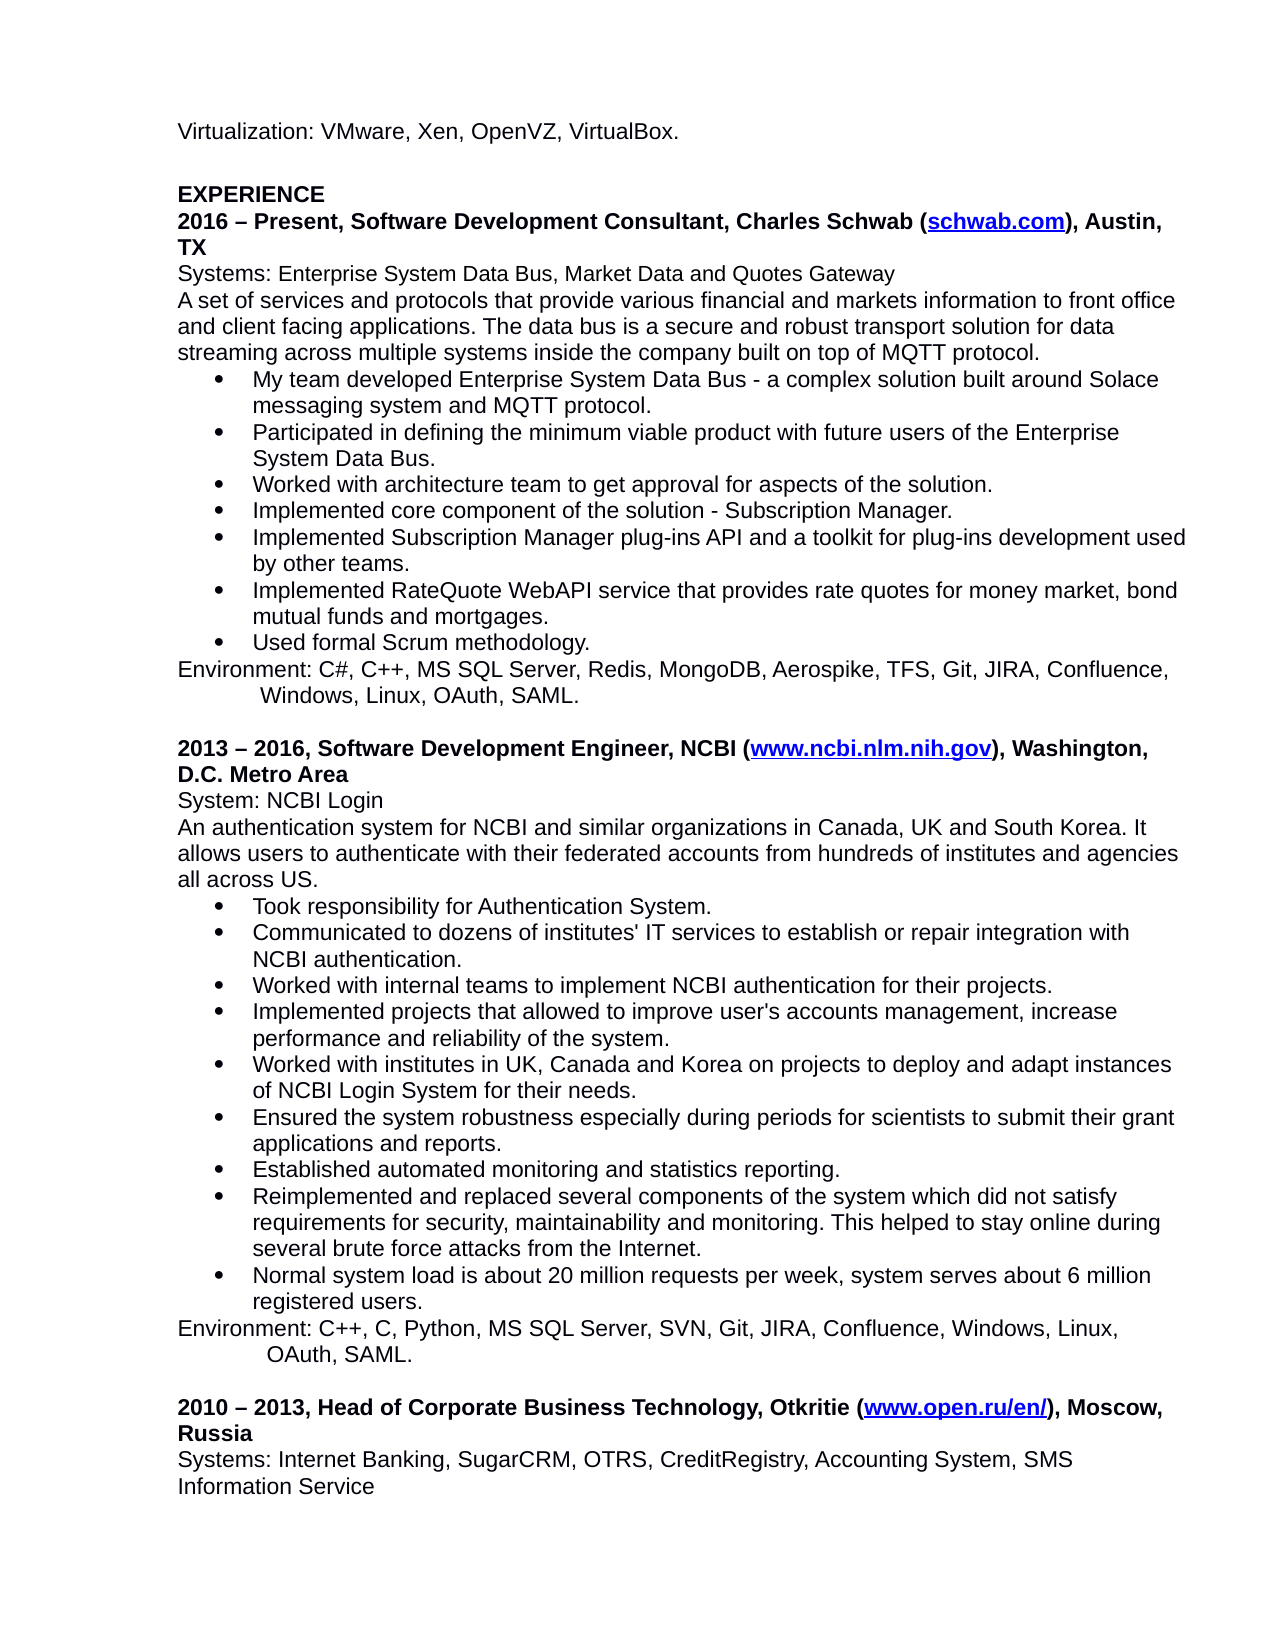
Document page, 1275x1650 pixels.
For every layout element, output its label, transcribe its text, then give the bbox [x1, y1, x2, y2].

list Worked with institutes in UK, Canada and Korea on projects to deploy and adapt instances of NCBI Login System for their needs. [215, 1051, 1186, 1104]
text System: NCBI Login [177, 787, 1186, 814]
list Implemented RateQuote WebAPI service that provides rate quotes for money market, bond mutual funds and mortgages. [215, 577, 1186, 629]
list Communicated to dozens of institutes' IT services to establish or repair integration with NCBI authentication. [215, 919, 1186, 972]
list My team developed Enterprise System Data Bus - a complex solution built around Solace messaging system and MQTT protocol. [215, 366, 1186, 418]
list Implemented projects that allowed to improve user's accounts management, increase performance and reliability of the system. [215, 998, 1186, 1051]
text 2016 – Present, Software Development Consultant, Charles Schwab (schwab.com), Austin, TX [177, 208, 1186, 260]
list Participated in defining the minimum viable product with future users of the Enterprise System Data Bus. [215, 418, 1186, 471]
list Ensured the system robustness especially during periods for scientists to submit their grant applications and reports. [215, 1104, 1186, 1156]
text EXPERIENCE [177, 181, 1186, 208]
text Virtualization: VMware, Xen, OpenVZ, VirtualBox. [177, 118, 1186, 144]
text Systems: Internet Banking, SugarCRM, OTRS, CreditRegistry, Accounting System, SMS Information Service [177, 1446, 1186, 1499]
list Normal system load is about 20 million requests per week, system serves about 6 million registered users. [215, 1262, 1186, 1314]
list Worked with architecture team to get approval for aspects of the solution. [215, 471, 1186, 497]
text 2010 – 2013, Head of Corporate Business Technology, Otkritie (www.open.ru/en/), Moscow, Russia [177, 1393, 1186, 1446]
list Reimplemented and replaced several components of the system which did not satisfy requirements for security, maintainability and monitoring. This helped to stay online during several brute force attacks from the Internet. [215, 1183, 1186, 1262]
list Worked with internal teams to implement NCBI authentication for their projects. [215, 972, 1186, 998]
text An authentication system for NCBI and similar organizations in Canada, UK and South Korea. It allows users to authenticate with their federated accounts from hundreds of institutes and agencies all across US. [177, 814, 1186, 893]
list Established automated monitoring and statistics reporting. [215, 1156, 1186, 1183]
list Implemented Subscription Manager plug-ins API and a toolkit for plug-ins development used by other teams. [215, 524, 1186, 577]
list Implemented core component of the solution - Subscription Manager. [215, 497, 1186, 524]
text Environment: C++, C, Python, MS SQL Server, SVN, Git, JIRA, Confluence, Windows, Linux, [177, 1314, 1186, 1341]
list Took responsibility for Authentication System. [215, 893, 1186, 919]
text 2013 – 2016, Software Development Engineer, NCBI (www.ncbi.nlm.nih.gov), Washington, D.C. Metro Area [177, 735, 1186, 787]
text Environment: C#, C++, MS SQL Server, Redis, MongoDB, Aerospike, TFS, Git, JIRA, Confluence, [177, 656, 1186, 682]
list Used formal Scrum methodology. [215, 629, 1186, 656]
text A set of services and protocols that provide various financial and markets information to front office and client facing applications. The data bus is a secure and robust transport solution for data streaming across multiple systems inside the company built on top of MQTT protocol. [177, 287, 1186, 366]
text Systems: Enterprise System Data Bus, Market Data and Quotes Gateway [177, 260, 1186, 287]
text OAuth, SAML. [177, 1341, 1186, 1367]
text Windows, Linux, OAuth, SAML. [177, 682, 1186, 708]
